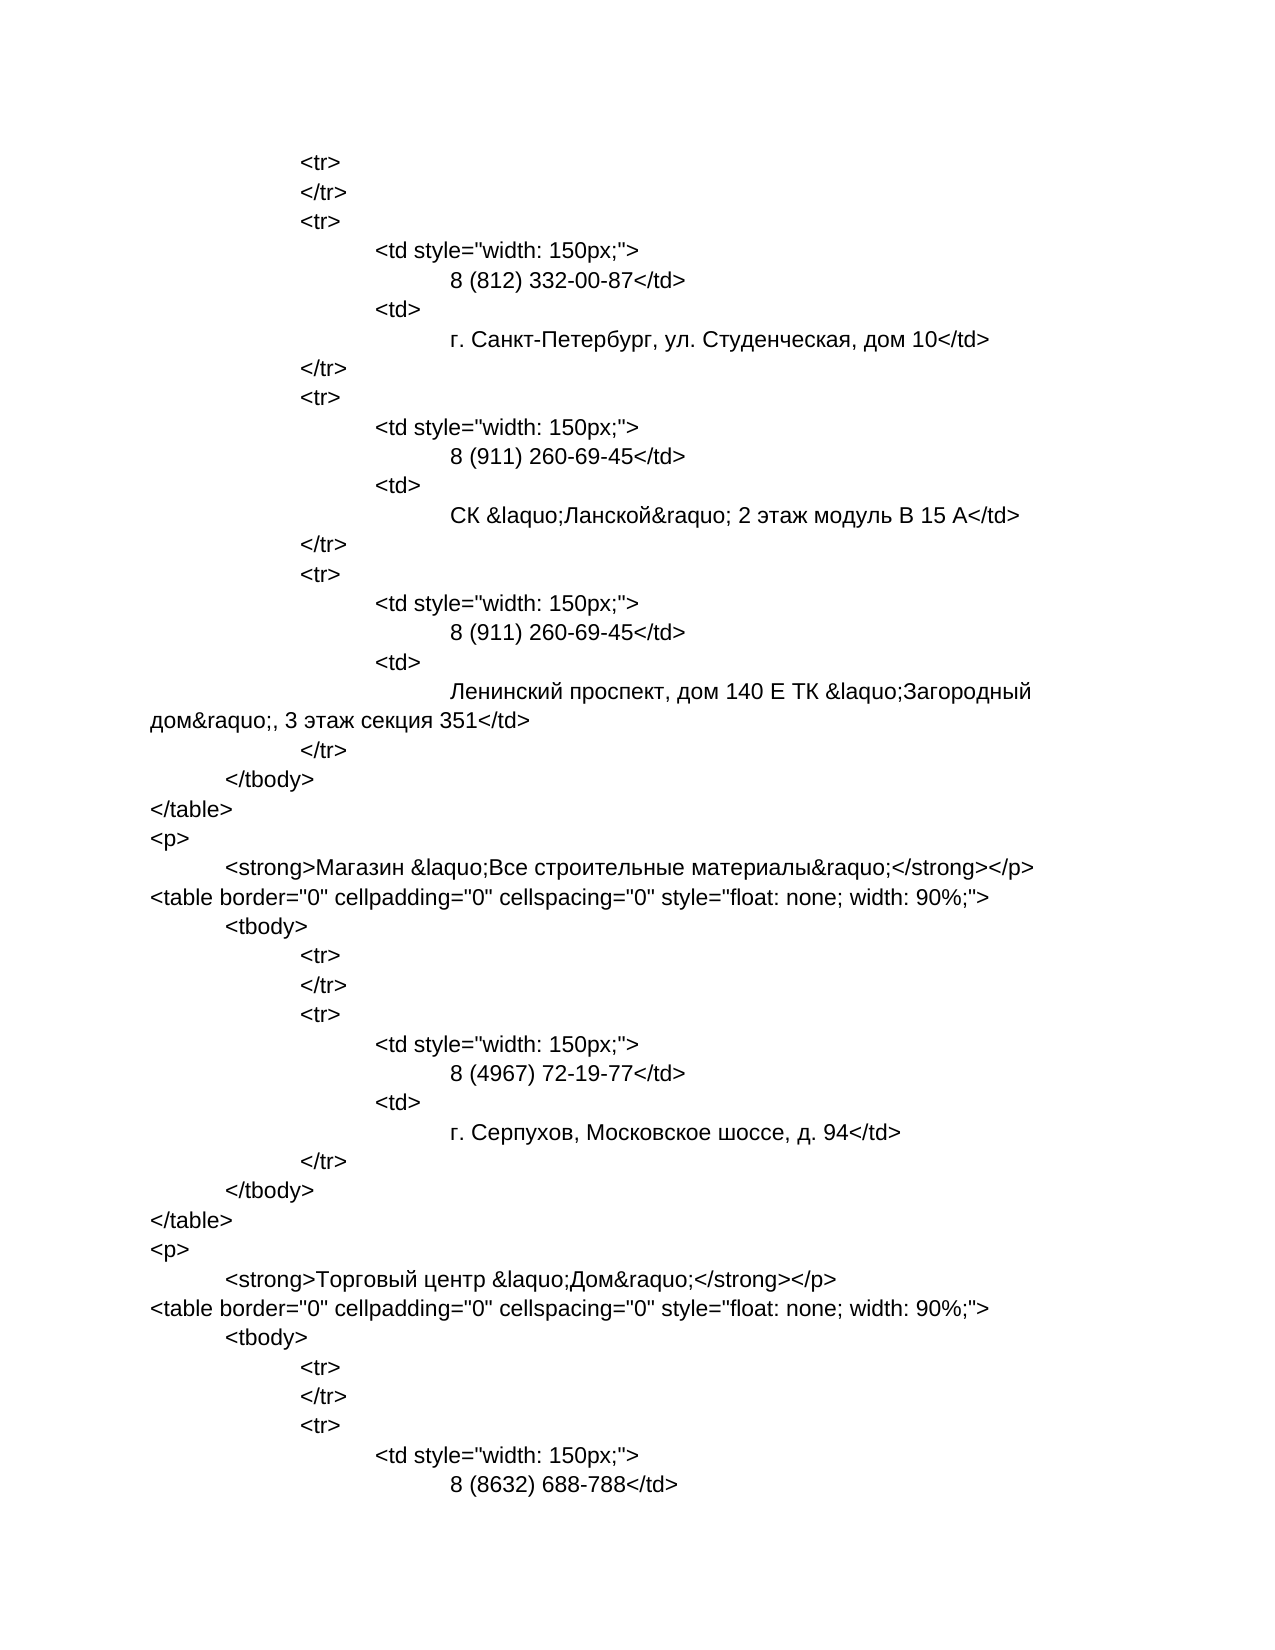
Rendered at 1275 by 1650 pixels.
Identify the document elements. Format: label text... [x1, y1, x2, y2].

text 8 (812) 332-00-87</td> [150, 267, 1125, 293]
text <p> [150, 1237, 1125, 1262]
text </tr> [150, 1384, 1125, 1409]
text <td> [150, 1090, 1125, 1116]
text <tbody> [150, 914, 1125, 939]
text </table> [150, 796, 1125, 822]
text </tbody> [150, 1178, 1125, 1204]
text <tr> [150, 1413, 1125, 1439]
text 8 (911) 260-69-45</td> [150, 620, 1125, 646]
text 8 (911) 260-69-45</td> [150, 444, 1125, 469]
text <tr> [150, 561, 1125, 587]
text <table border="0" cellpadding="0" cellspacing="0" style="float: none; width: 90%;"> [150, 1296, 1125, 1321]
text 8 (8632) 688-788</td> [150, 1472, 1125, 1497]
text г. Санкт-Петербург, ул. Студенческая, дом 10</td> [150, 326, 1125, 352]
text <tr> [150, 209, 1125, 234]
text </tr> [150, 1149, 1125, 1174]
text <tr> [150, 943, 1125, 969]
text <table border="0" cellpadding="0" cellspacing="0" style="float: none; width: 90%;"> [150, 884, 1125, 910]
text <strong>Торговый центр &laquo;Дом&raquo;</strong></p> [150, 1266, 1125, 1292]
text <td style="width: 150px;"> [150, 1442, 1125, 1468]
text Ленинский проспект, дом 140 Е ТК &laquo;Загородный дом&raquo;, 3 этаж секция 351</td> [150, 679, 1125, 734]
text <p> [150, 826, 1125, 851]
text <td> [150, 649, 1125, 675]
text <tbody> [150, 1325, 1125, 1351]
text <td style="width: 150px;"> [150, 414, 1125, 440]
text </tr> [150, 356, 1125, 381]
text </table> [150, 1207, 1125, 1233]
text СК &laquo;Ланской&raquo; 2 этаж модуль В 15 А</td> [150, 502, 1125, 528]
text <td style="width: 150px;"> [150, 1031, 1125, 1057]
text <td style="width: 150px;"> [150, 591, 1125, 616]
text 8 (4967) 72-19-77</td> [150, 1061, 1125, 1086]
text г. Серпухов, Московское шоссе, д. 94</td> [150, 1119, 1125, 1145]
text <td style="width: 150px;"> [150, 238, 1125, 264]
text <tr> [150, 385, 1125, 411]
text </tr> [150, 179, 1125, 205]
text </tr> [150, 737, 1125, 763]
text <td> [150, 297, 1125, 322]
text <td> [150, 473, 1125, 499]
text <tr> [150, 1354, 1125, 1380]
text </tr> [150, 972, 1125, 998]
text </tbody> [150, 767, 1125, 792]
text <tr> [150, 1002, 1125, 1027]
text <strong>Магазин &laquo;Все строительные материалы&raquo;</strong></p> [150, 855, 1125, 881]
text </tr> [150, 532, 1125, 557]
text <tr> [150, 150, 1125, 176]
